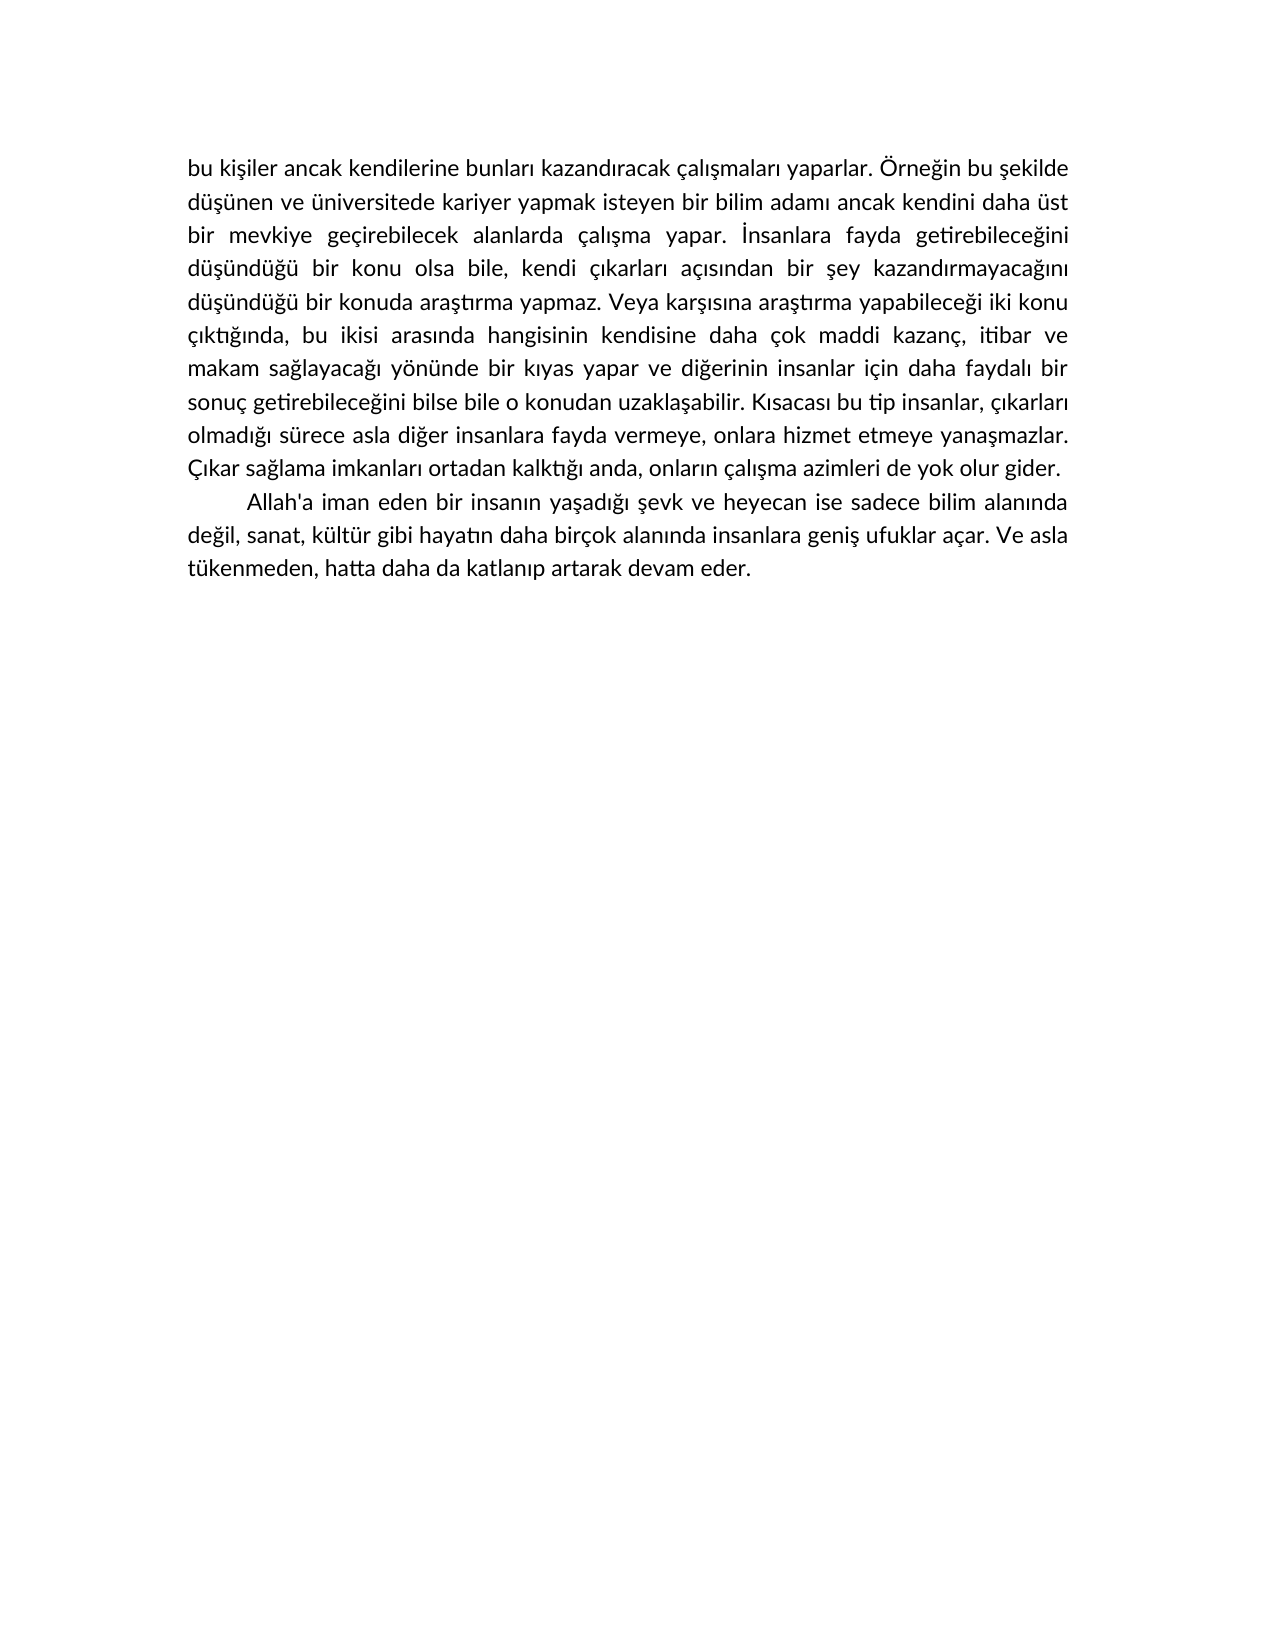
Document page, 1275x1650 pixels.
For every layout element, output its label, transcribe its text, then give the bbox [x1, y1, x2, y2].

text Allah'a iman eden bir insanın yaşadığı şevk ve heyecan ise sadece bilim alanında değil, sanat, kültür gibi hayatın daha birçok alanında insanlara geniş ufuklar açar. Ve asla tükenmeden, hatta daha da katlanıp artarak devam eder. [187, 483, 1070, 583]
text bu kişiler ancak kendilerine bunları kazandıracak çalışmaları yaparlar. Örneğin bu şekilde düşünen ve üniversitede kariyer yapmak isteyen bir bilim adamı ancak kendini daha üst bir mevkiye geçirebilecek alanlarda çalışma yapar. İnsanlara fayda getirebileceğini düşündüğü bir konu olsa bile, kendi çıkarları açısından bir şey kazandırmayacağını düşündüğü bir konuda araştırma yapmaz. Veya karşısına araştırma yapabileceği iki konu çıktığında, bu ikisi arasında hangisinin kendisine daha çok maddi kazanç, itibar ve makam sağlayacağı yönünde bir kıyas yapar ve diğerinin insanlar için daha faydalı bir sonuç getirebileceğini bilse bile o konudan uzaklaşabilir. Kısacası bu tip insanlar, çıkarları olmadığı sürece asla diğer insanlara fayda vermeye, onlara hizmet etmeye yanaşmazlar. Çıkar sağlama imkanları ortadan kalktığı anda, onların çalışma azimleri de yok olur gider. [187, 150, 1070, 483]
